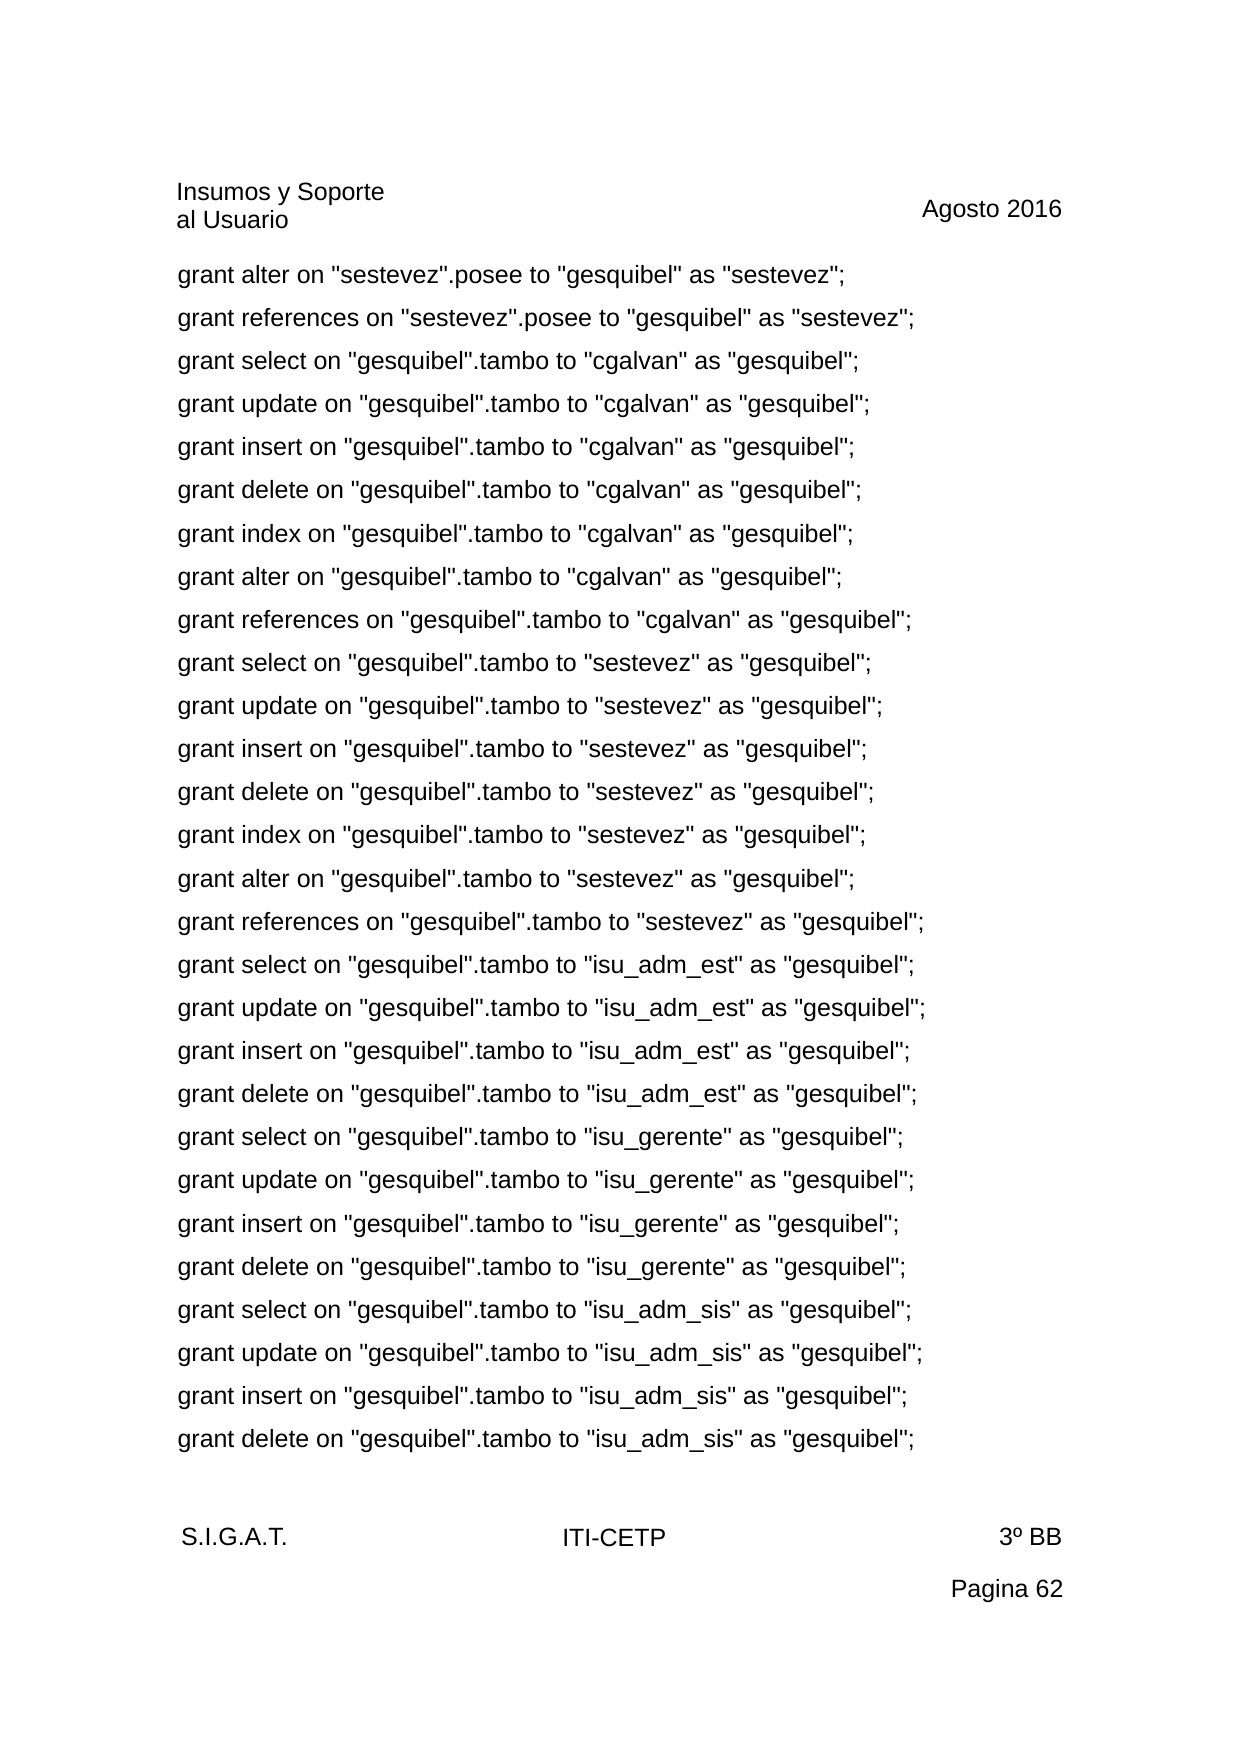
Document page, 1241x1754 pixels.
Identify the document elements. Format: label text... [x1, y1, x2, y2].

text grant alter on "sestevez".posee to "gesquibel" as "sestevez"; grant references on "sestevez".posee to "gesquibel" as "sestevez"; grant select on "gesquibel".tambo to "cgalvan" as "gesquibel"; grant update on "gesquibel".tambo to "cgalvan" as "gesquibel"; grant insert on "gesquibel".tambo to "cgalvan" as "gesquibel"; grant delete on "gesquibel".tambo to "cgalvan" as "gesquibel"; grant index on "gesquibel".tambo to "cgalvan" as "gesquibel"; grant alter on "gesquibel".tambo to "cgalvan" as "gesquibel"; grant references on "gesquibel".tambo to "cgalvan" as "gesquibel"; grant select on "gesquibel".tambo to "sestevez" as "gesquibel"; grant update on "gesquibel".tambo to "sestevez" as "gesquibel"; grant insert on "gesquibel".tambo to "sestevez" as "gesquibel"; grant delete on "gesquibel".tambo to "sestevez" as "gesquibel"; grant index on "gesquibel".tambo to "sestevez" as "gesquibel"; grant alter on "gesquibel".tambo to "sestevez" as "gesquibel"; grant references on "gesquibel".tambo to "sestevez" as "gesquibel"; grant select on "gesquibel".tambo to "isu_adm_est" as "gesquibel"; grant update on "gesquibel".tambo to "isu_adm_est" as "gesquibel"; grant insert on "gesquibel".tambo to "isu_adm_est" as "gesquibel"; grant delete on "gesquibel".tambo to "isu_adm_est" as "gesquibel"; grant select on "gesquibel".tambo to "isu_gerente" as "gesquibel"; grant update on "gesquibel".tambo to "isu_gerente" as "gesquibel"; grant insert on "gesquibel".tambo to "isu_gerente" as "gesquibel"; grant delete on "gesquibel".tambo to "isu_gerente" as "gesquibel"; grant select on "gesquibel".tambo to "isu_adm_sis" as "gesquibel"; grant update on "gesquibel".tambo to "isu_adm_sis" as "gesquibel"; grant insert on "gesquibel".tambo to "isu_adm_sis" as "gesquibel"; grant delete on "gesquibel".tambo to "isu_adm_sis" as "gesquibel"; [177, 260, 1063, 1453]
